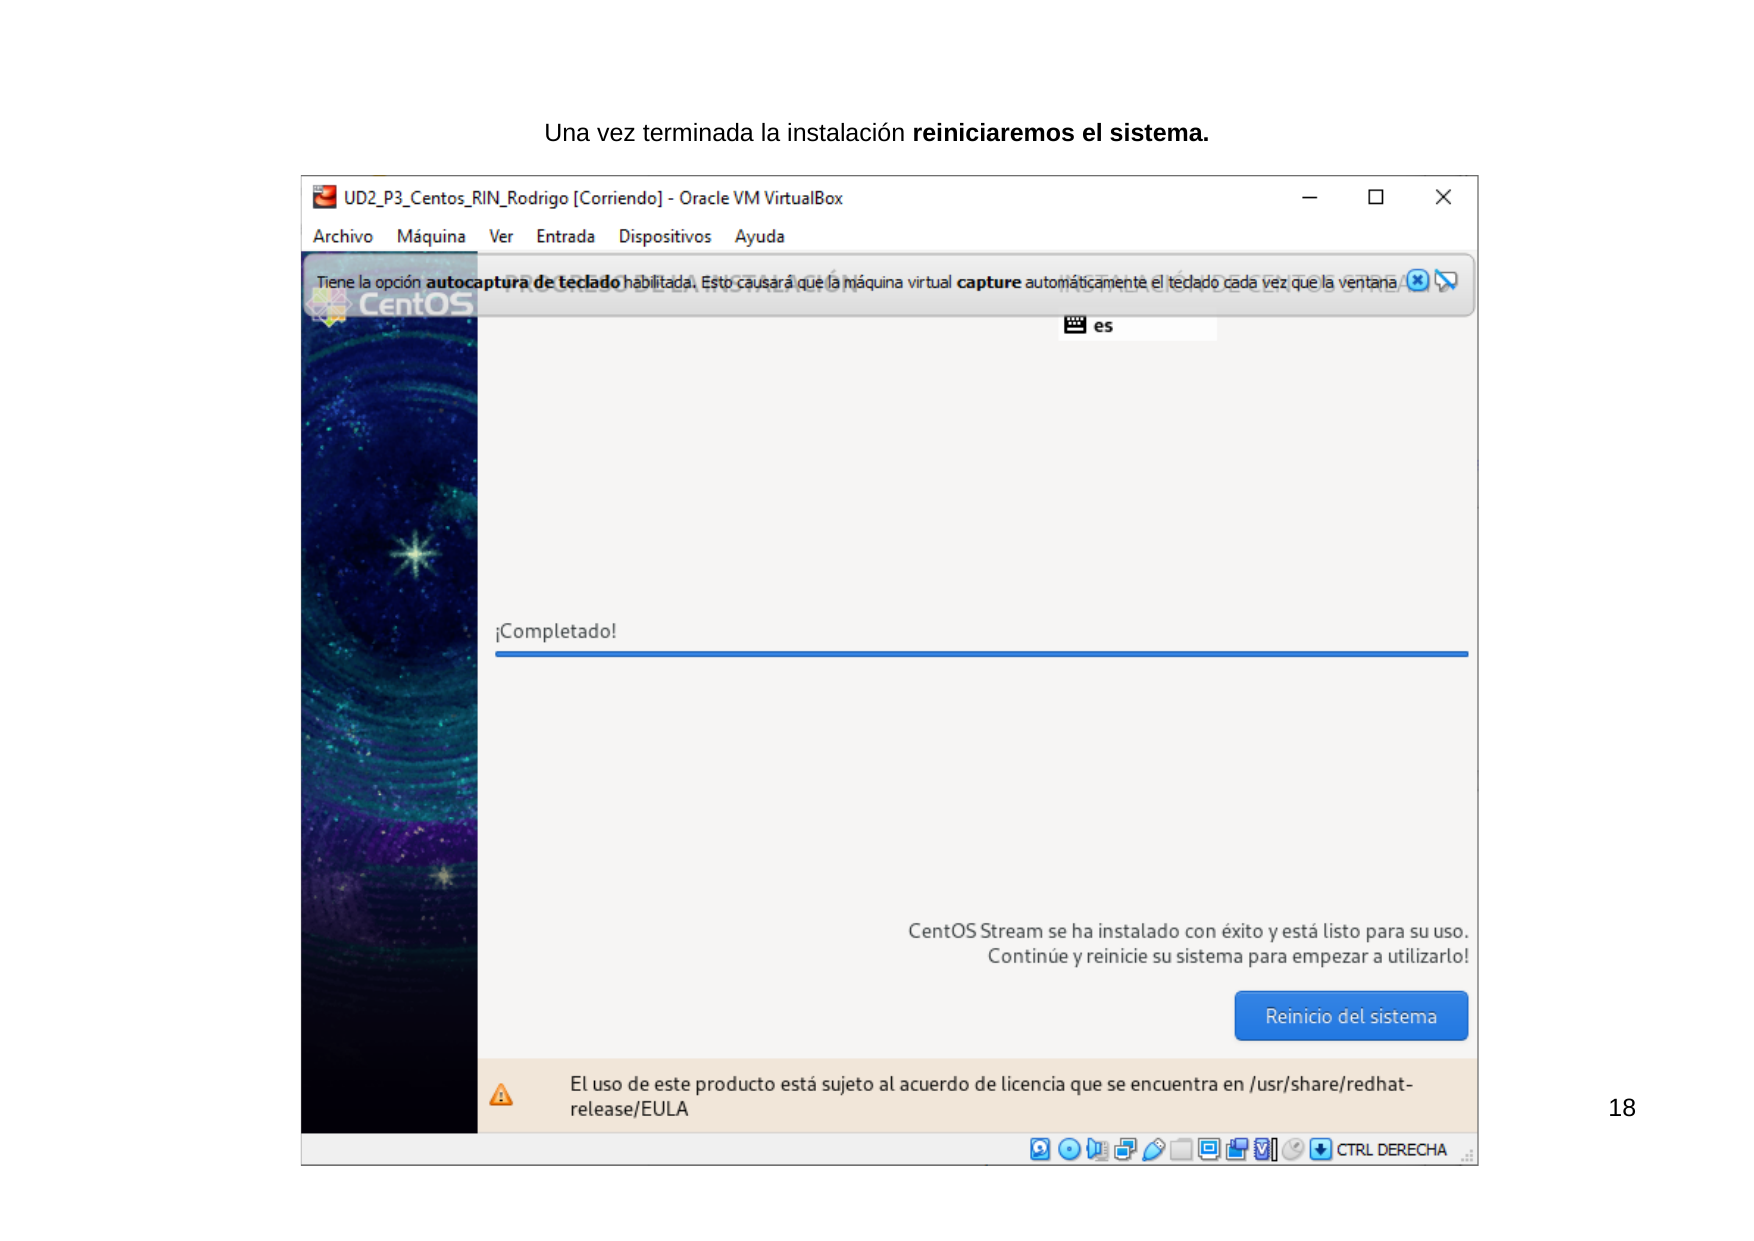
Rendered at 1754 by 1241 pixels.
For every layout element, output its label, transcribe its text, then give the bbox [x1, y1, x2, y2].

picture [300, 175, 1479, 1166]
text Una vez terminada la instalación reiniciaremos el sistema. [118, 118, 1636, 147]
